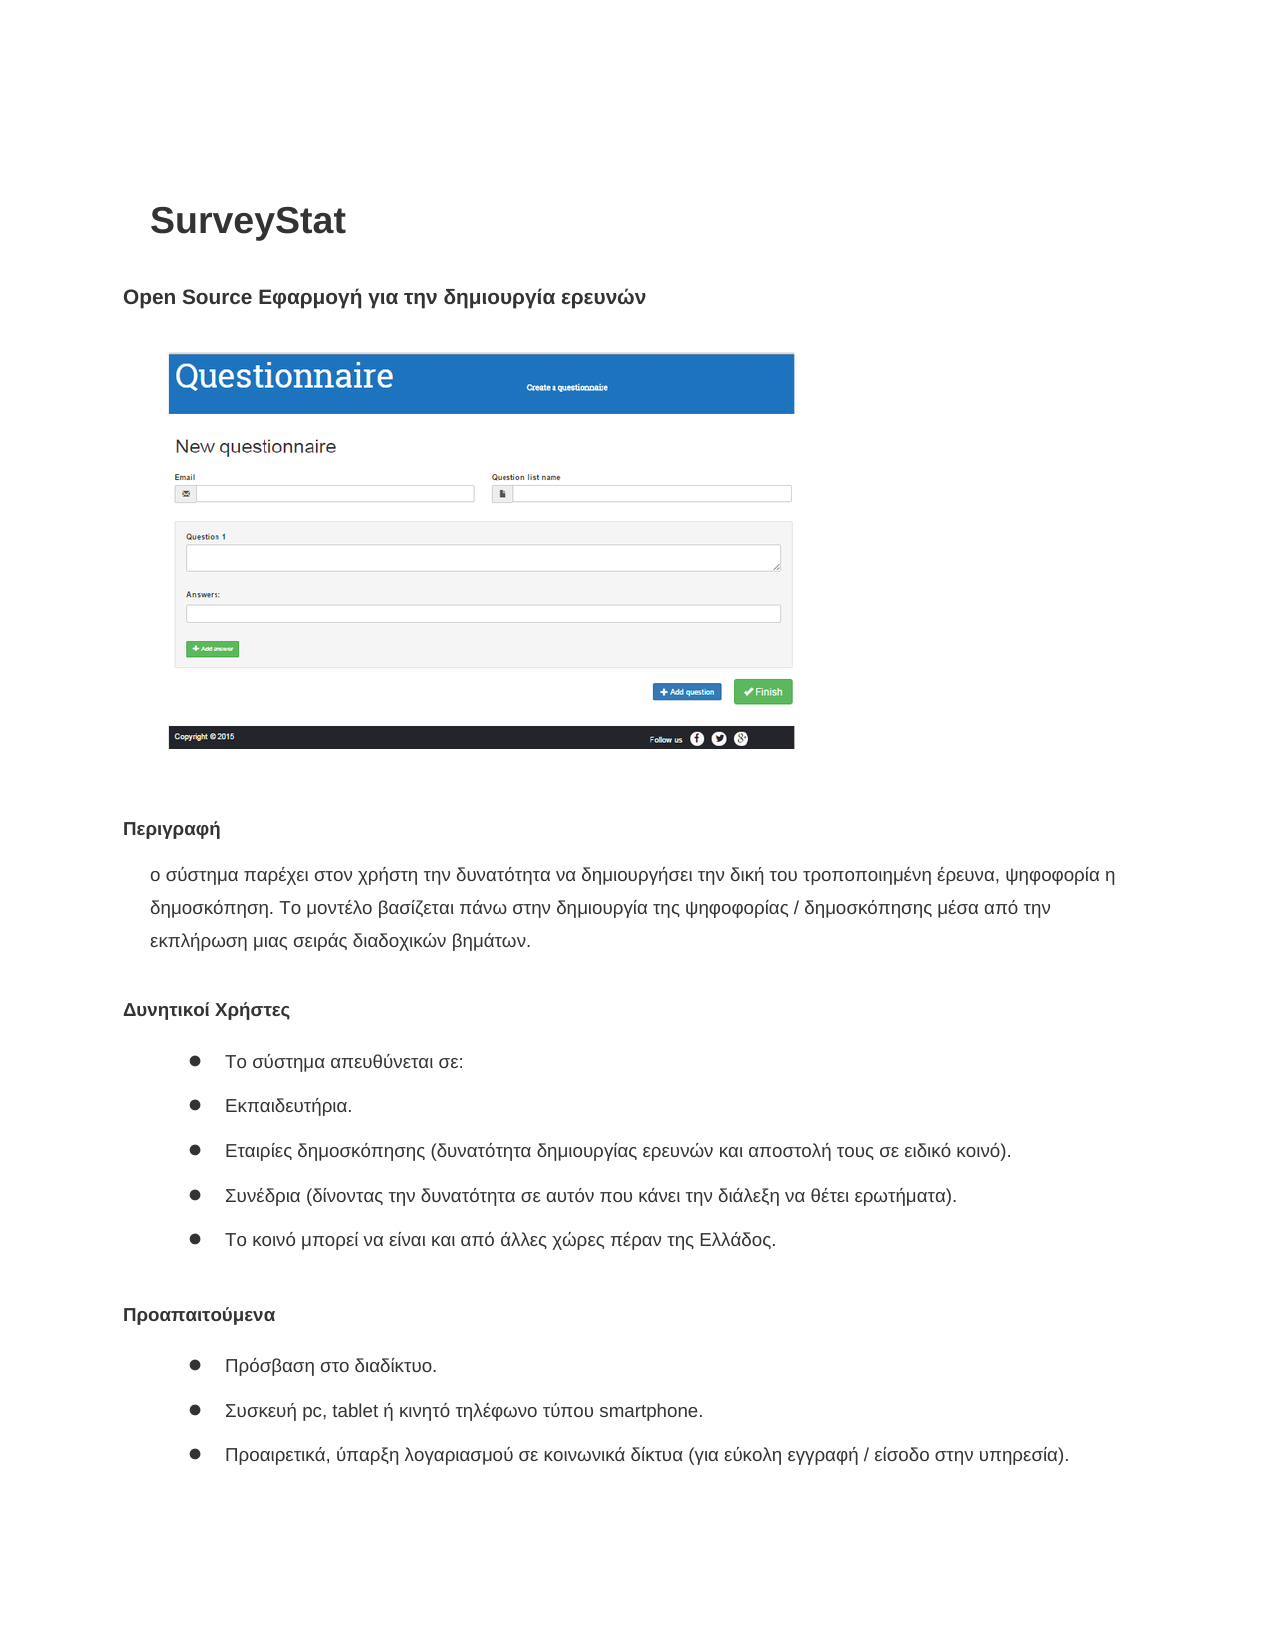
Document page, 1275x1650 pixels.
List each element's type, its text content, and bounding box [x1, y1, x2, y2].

picture [168, 352, 795, 749]
list Πρόσβαση στο διαδίκτυο. [187, 1350, 1125, 1378]
list Εταιρίες δημοσκόπησης (δυνατότητα δημιουργίας ερευνών και αποστολή τους σε ειδικό κοινό). [187, 1135, 1125, 1163]
list Συσκευή pc, tablet ή κινητό τηλέφωνο τύπου smartphone. [187, 1394, 1125, 1422]
subtitle SurveyStat [150, 200, 1125, 242]
subtitle Προαπαιτούμενα [123, 1304, 1125, 1325]
list Το σύστημα απευθύνεται σε: [187, 1046, 1125, 1074]
subtitle Δυνητικοί Χρήστες [123, 1000, 1125, 1021]
text ο σύστημα παρέχει στον χρήστη την δυνατότητα να δημιουργήσει την δική του τροποποιημένη έρευνα, ψηφοφορία η δημοσκόπηση. Το μοντέλο βασίζεται πάνω στην δημιουργία της ψηφοφορίας / δημοσκόπησης μέσα από την εκπλήρωση μιας σειράς διαδοχικών βημάτων. [150, 864, 1125, 952]
list Συνέδρια (δίνοντας την δυνατότητα σε αυτόν που κάνει την διάλεξη να θέτει ερωτήματα). [187, 1179, 1125, 1207]
list Εκπαιδευτήρια. [187, 1090, 1125, 1118]
list Προαιρετικά, ύπαρξη λογαριασμού σε κοινωνικά δίκτυα (για εύκολη εγγραφή / είσοδο στην υπηρεσία). [187, 1439, 1125, 1467]
subtitle Open Source Eφαρμογή για την δημιουργία ερευνών [123, 286, 1125, 309]
list Το κοινό μπορεί να είναι και από άλλες χώρες πέραν της Ελλάδος. [187, 1224, 1125, 1252]
subtitle Περιγραφή [123, 818, 1125, 839]
